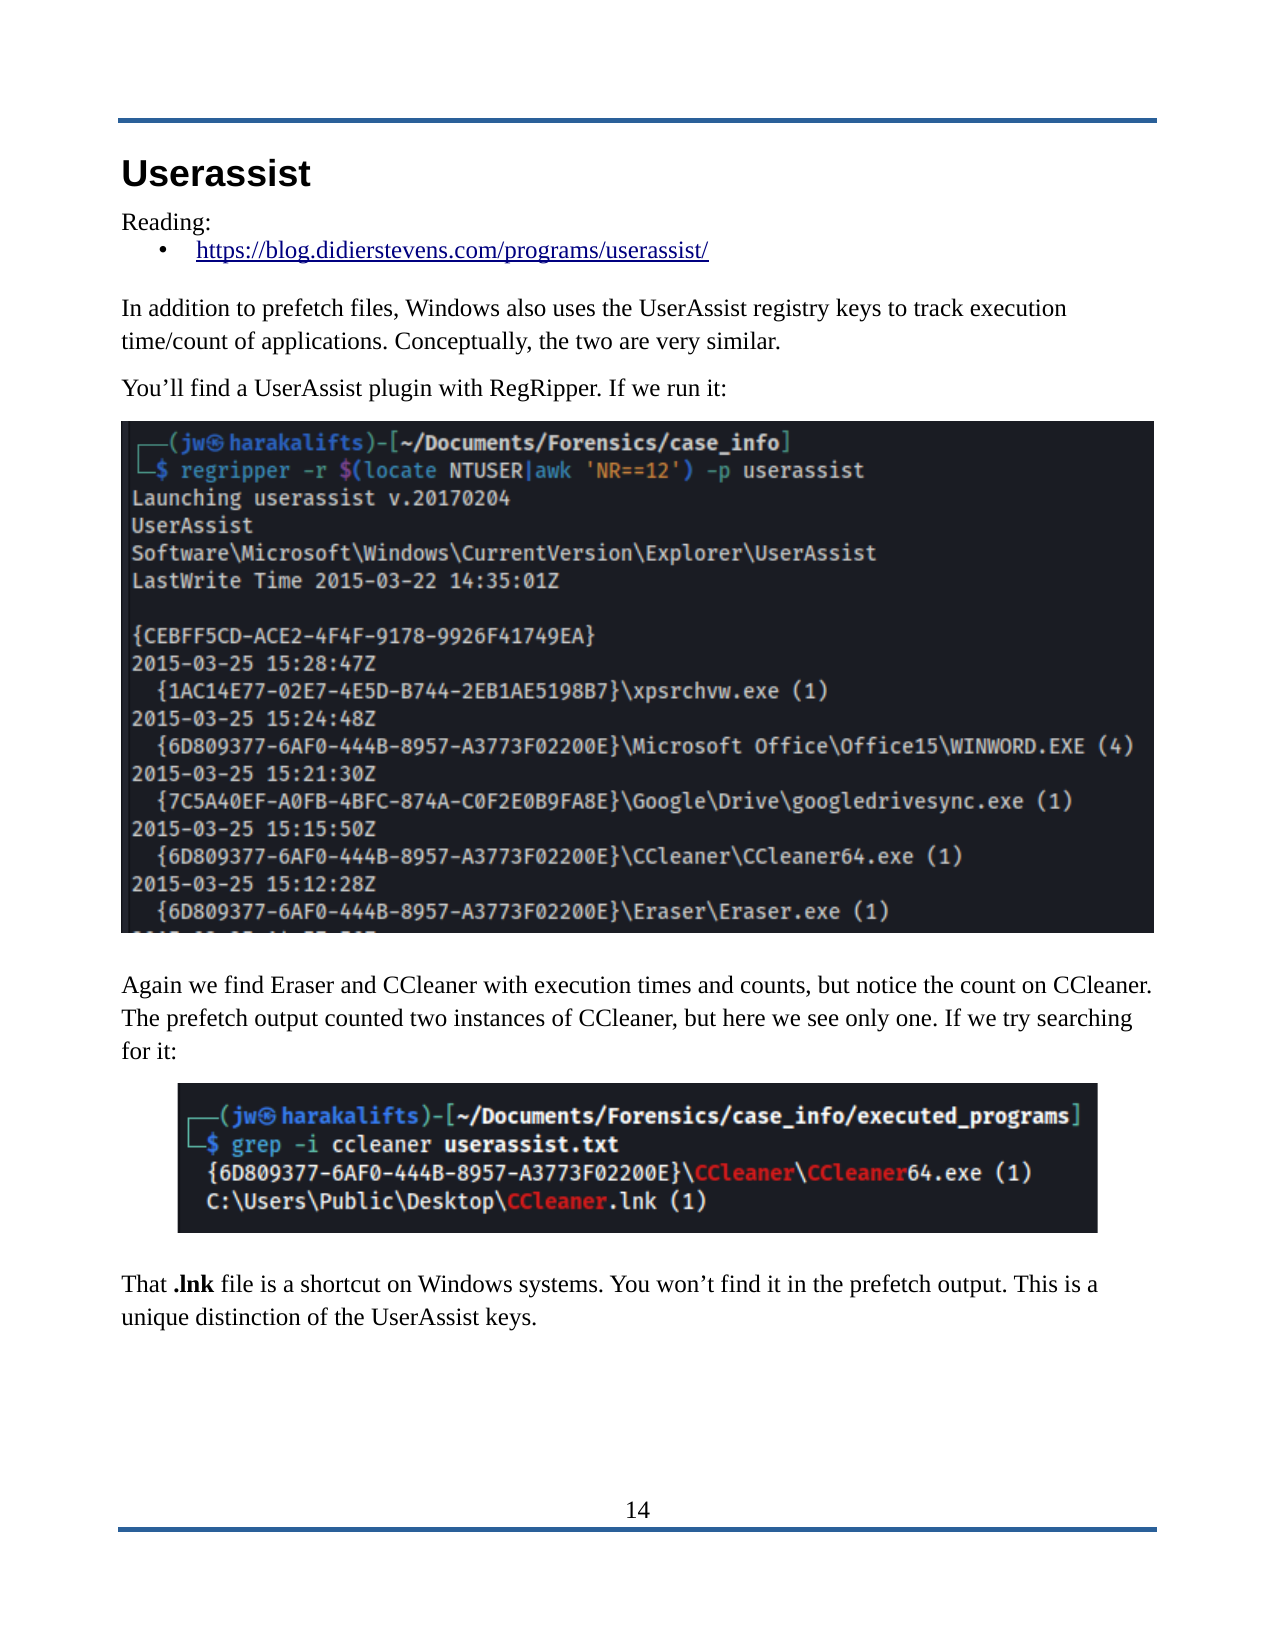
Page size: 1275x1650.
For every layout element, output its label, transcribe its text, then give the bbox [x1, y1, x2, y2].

text Again we find Eraser and CCleaner with execution times and counts, but notice the count on CCleaner. The prefetch output counted two instances of CCleaner, but here we see only one. If we try searching for it: [121, 933, 1154, 1065]
text In addition to prefetch files, Windows also uses the UserAssist registry keys to track execution time/count of applications. Conceptually, the two are very similar. [121, 293, 1154, 354]
picture [177, 1083, 1098, 1233]
text You’ll find a UserAssist plugin with RegRipper. If we run it: [121, 373, 1154, 402]
subtitle Userassist [121, 151, 1154, 194]
list https://blog.didierstevens.com/programs/userassist/ [158, 235, 1154, 264]
text That .lnk file is a shortcut on Windows systems. You won’t find it in the prefetch output. This is a unique distinction of the UserAssist keys. [121, 1084, 1154, 1331]
picture [121, 421, 1154, 933]
text Reading: [121, 207, 1154, 235]
